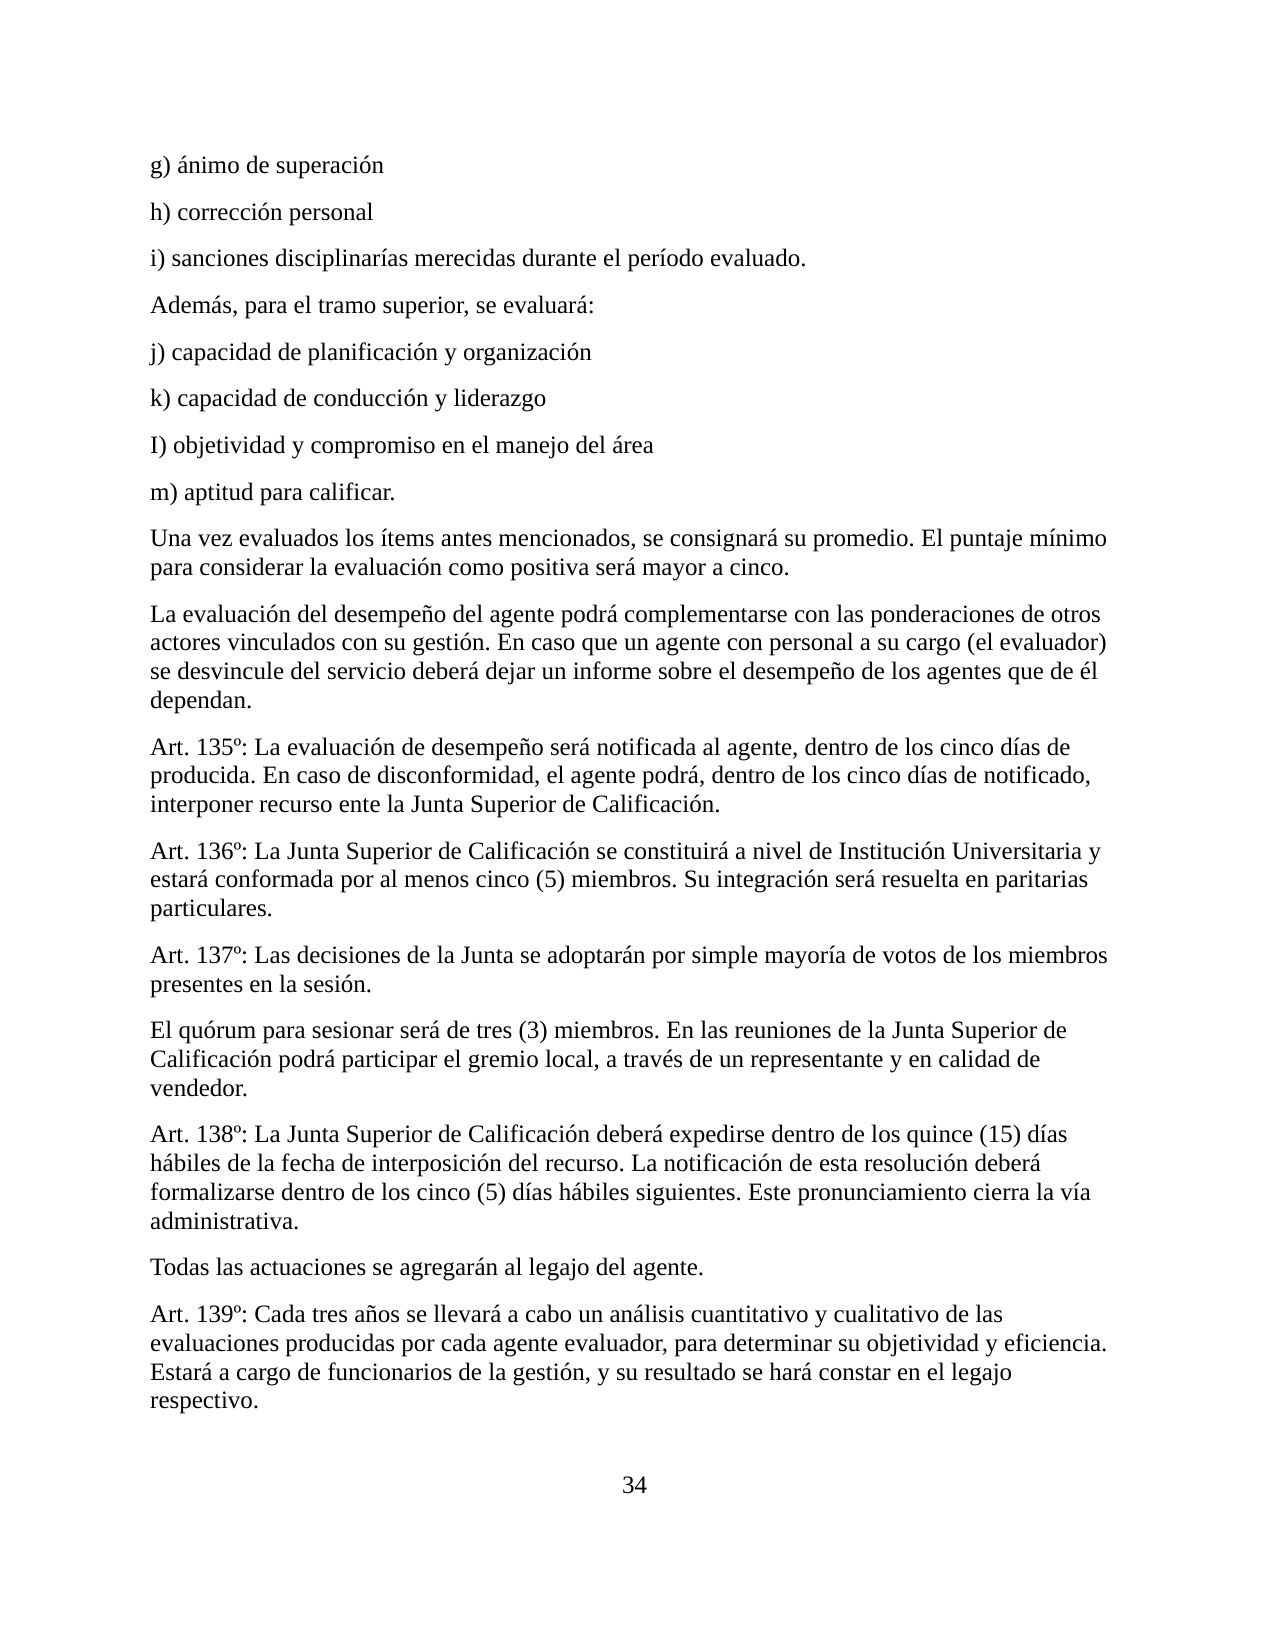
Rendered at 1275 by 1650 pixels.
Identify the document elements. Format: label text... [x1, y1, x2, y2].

text Art. 137º: Las decisiones de la Junta se adoptarán por simple mayoría de votos de los miembros presentes en la sesión. [150, 940, 1125, 997]
text Una vez evaluados los ítems antes mencionados, se consignará su promedio. El puntaje mínimo para considerar la evaluación como positiva será mayor a cinco. [150, 523, 1125, 581]
text Art. 135º: La evaluación de desempeño será notificada al agente, dentro de los cinco días de producida. En caso de disconformidad, el agente podrá, dentro de los cinco días de notificado, interponer recurso ente la Junta Superior de Calificación. [150, 732, 1125, 818]
text Además, para el tramo superior, se evaluará: [150, 290, 1125, 319]
text k) capacidad de conducción y liderazgo [150, 383, 1125, 412]
text Art. 139º: Cada tres años se llevará a cabo un análisis cuantitativo y cualitativo de las evaluaciones producidas por cada agente evaluador, para determinar su objetividad y eficiencia. Estará a cargo de funcionarios de la gestión, y su resultado se hará constar en el legajo respectivo. [150, 1299, 1125, 1414]
text Todas las actuaciones se agregarán al legajo del agente. [150, 1252, 1125, 1281]
text La evaluación del desempeño del agente podrá complementarse con las ponderaciones de otros actores vinculados con su gestión. En caso que un agente con personal a su cargo (el evaluador) se desvincule del servicio deberá dejar un informe sobre el desempeño de los agentes que de él dependan. [150, 599, 1125, 714]
text Art. 136º: La Junta Superior de Calificación se constituirá a nivel de Institución Universitaria y estará conformada por al menos cinco (5) miembros. Su integración será resuelta en paritarias particulares. [150, 836, 1125, 922]
text El quórum para sesionar será de tres (3) miembros. En las reuniones de la Junta Superior de Calificación podrá participar el gremio local, a través de un representante y en calidad de vendedor. [150, 1015, 1125, 1102]
text h) corrección personal [150, 197, 1125, 225]
text g) ánimo de superación [150, 150, 1125, 179]
text m) aptitud para calificar. [150, 477, 1125, 505]
text i) sanciones disciplinarías merecidas durante el período evaluado. [150, 243, 1125, 272]
text j) capacidad de planificación y organización [150, 337, 1125, 365]
text Art. 138º: La Junta Superior de Calificación deberá expedirse dentro de los quince (15) días hábiles de la fecha de interposición del recurso. La notificación de esta resolución deberá formalizarse dentro de los cinco (5) días hábiles siguientes. Este pronunciamiento cierra la vía administrativa. [150, 1119, 1125, 1234]
text I) objetividad y compromiso en el manejo del área [150, 430, 1125, 459]
